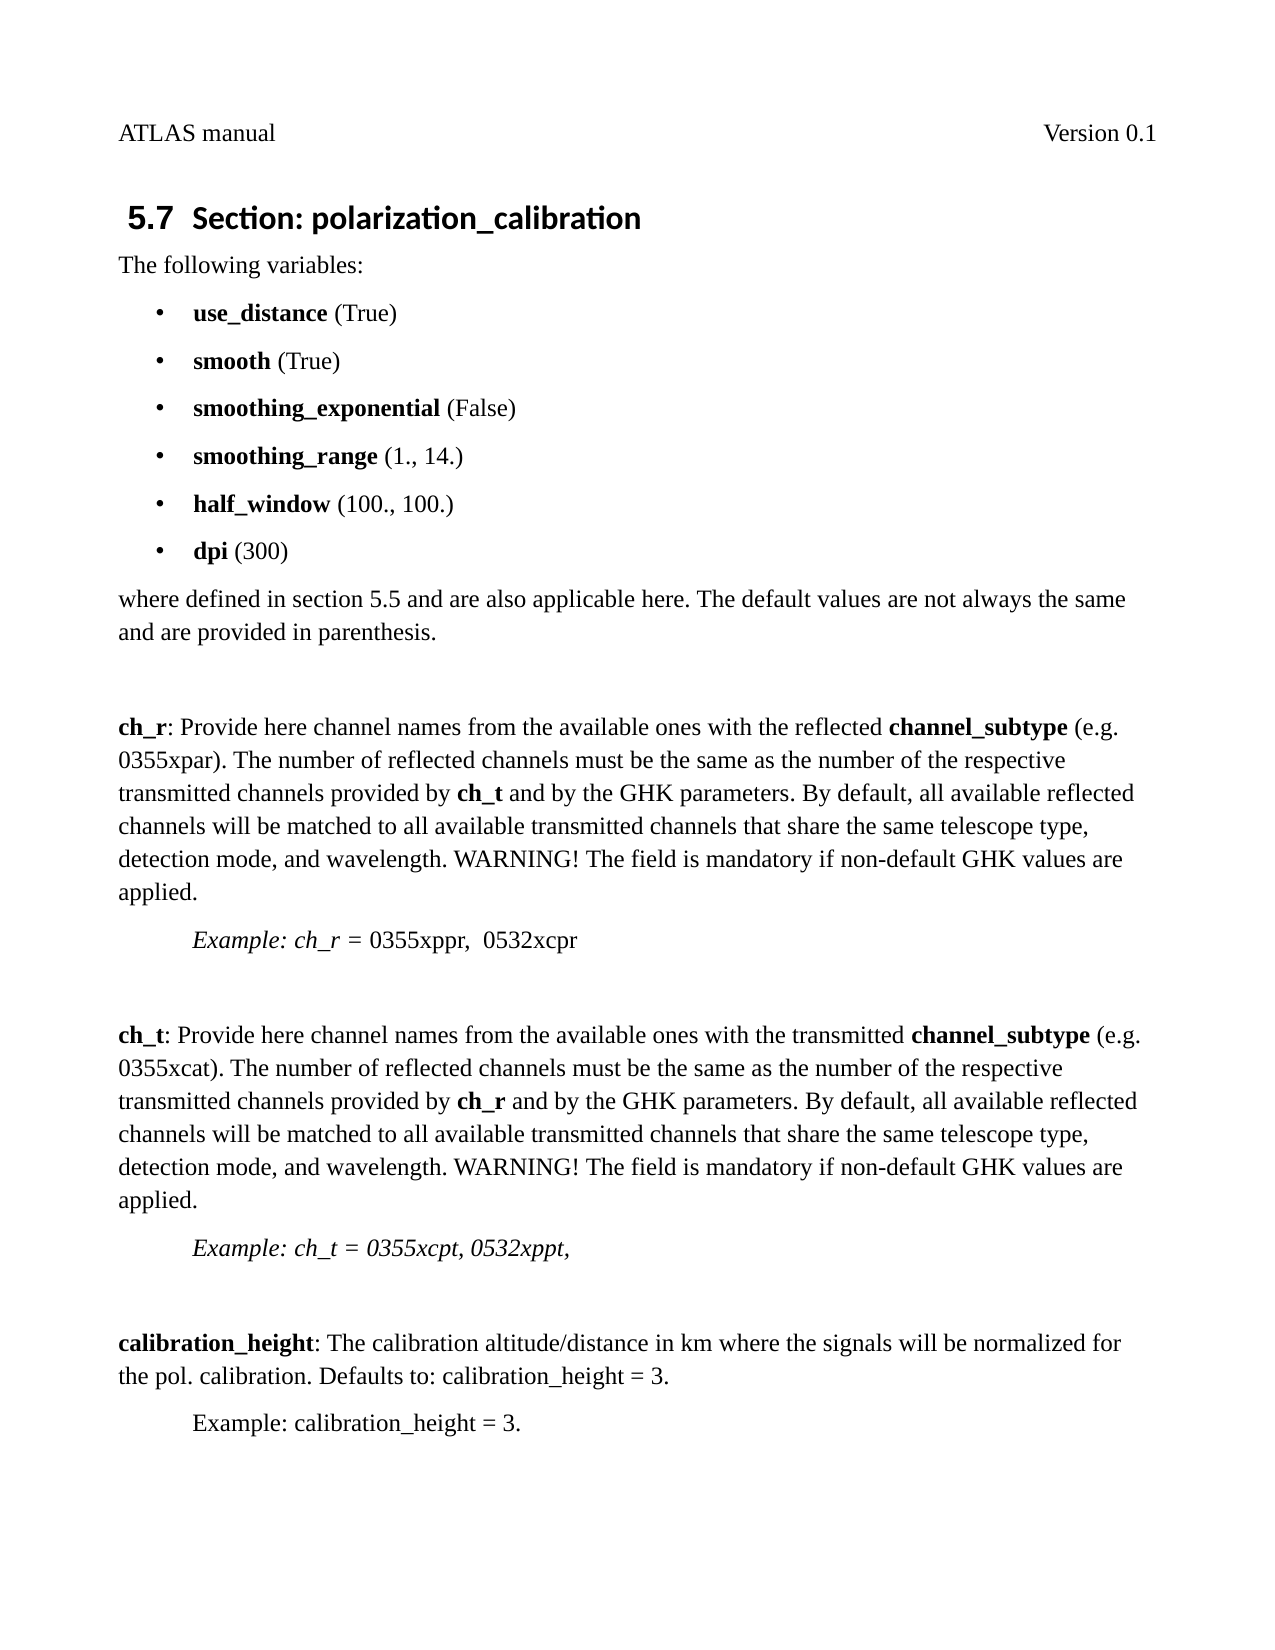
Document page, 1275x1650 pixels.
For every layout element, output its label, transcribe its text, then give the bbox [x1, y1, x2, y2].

list half_window (100., 100.) [156, 489, 1157, 517]
text The following variables: [118, 251, 1157, 279]
text calibration_height: The calibration altitude/distance in km where the signals will be normalized for the pol. calibration. Defaults to: calibration_height = 3. [118, 1328, 1157, 1390]
text Example: ch_t = 0355xcpt, 0532xppt, [118, 1233, 1157, 1261]
list smoothing_exponential (False) [156, 393, 1157, 422]
text ch_t: Provide here channel names from the available ones with the transmitted channel_subtype (e.g. 0355xcat). The number of reflected channels must be the same as the number of the respective transmitted channels provided by ch_r and by the GHK parameters. By default, all available reflected channels will be matched to all available transmitted channels that share the same telescope type, detection mode, and wavelength. WARNING! The field is mandatory if non-default GHK values are applied. [118, 1020, 1157, 1214]
text Example: calibration_height = 3. [118, 1408, 1157, 1437]
subtitle Section: polarization_calibration [118, 197, 1157, 238]
list smoothing_range (1., 14.) [156, 441, 1157, 470]
list use_distance (True) [156, 298, 1157, 327]
text Example: ch_r = 0355xppr, 0532xcpr [118, 925, 1157, 953]
list smooth (True) [156, 346, 1157, 374]
text ch_r: Provide here channel names from the available ones with the reflected channel_subtype (e.g. 0355xpar). The number of reflected channels must be the same as the number of the respective transmitted channels provided by ch_t and by the GHK parameters. By default, all available reflected channels will be matched to all available transmitted channels that share the same telescope type, detection mode, and wavelength. WARNING! The field is mandatory if non-default GHK values are applied. [118, 712, 1157, 906]
list dpi (300) [156, 536, 1157, 565]
text where defined in section 5.5 and are also applicable here. The default values are not always the same and are provided in parenthesis. [118, 584, 1157, 646]
